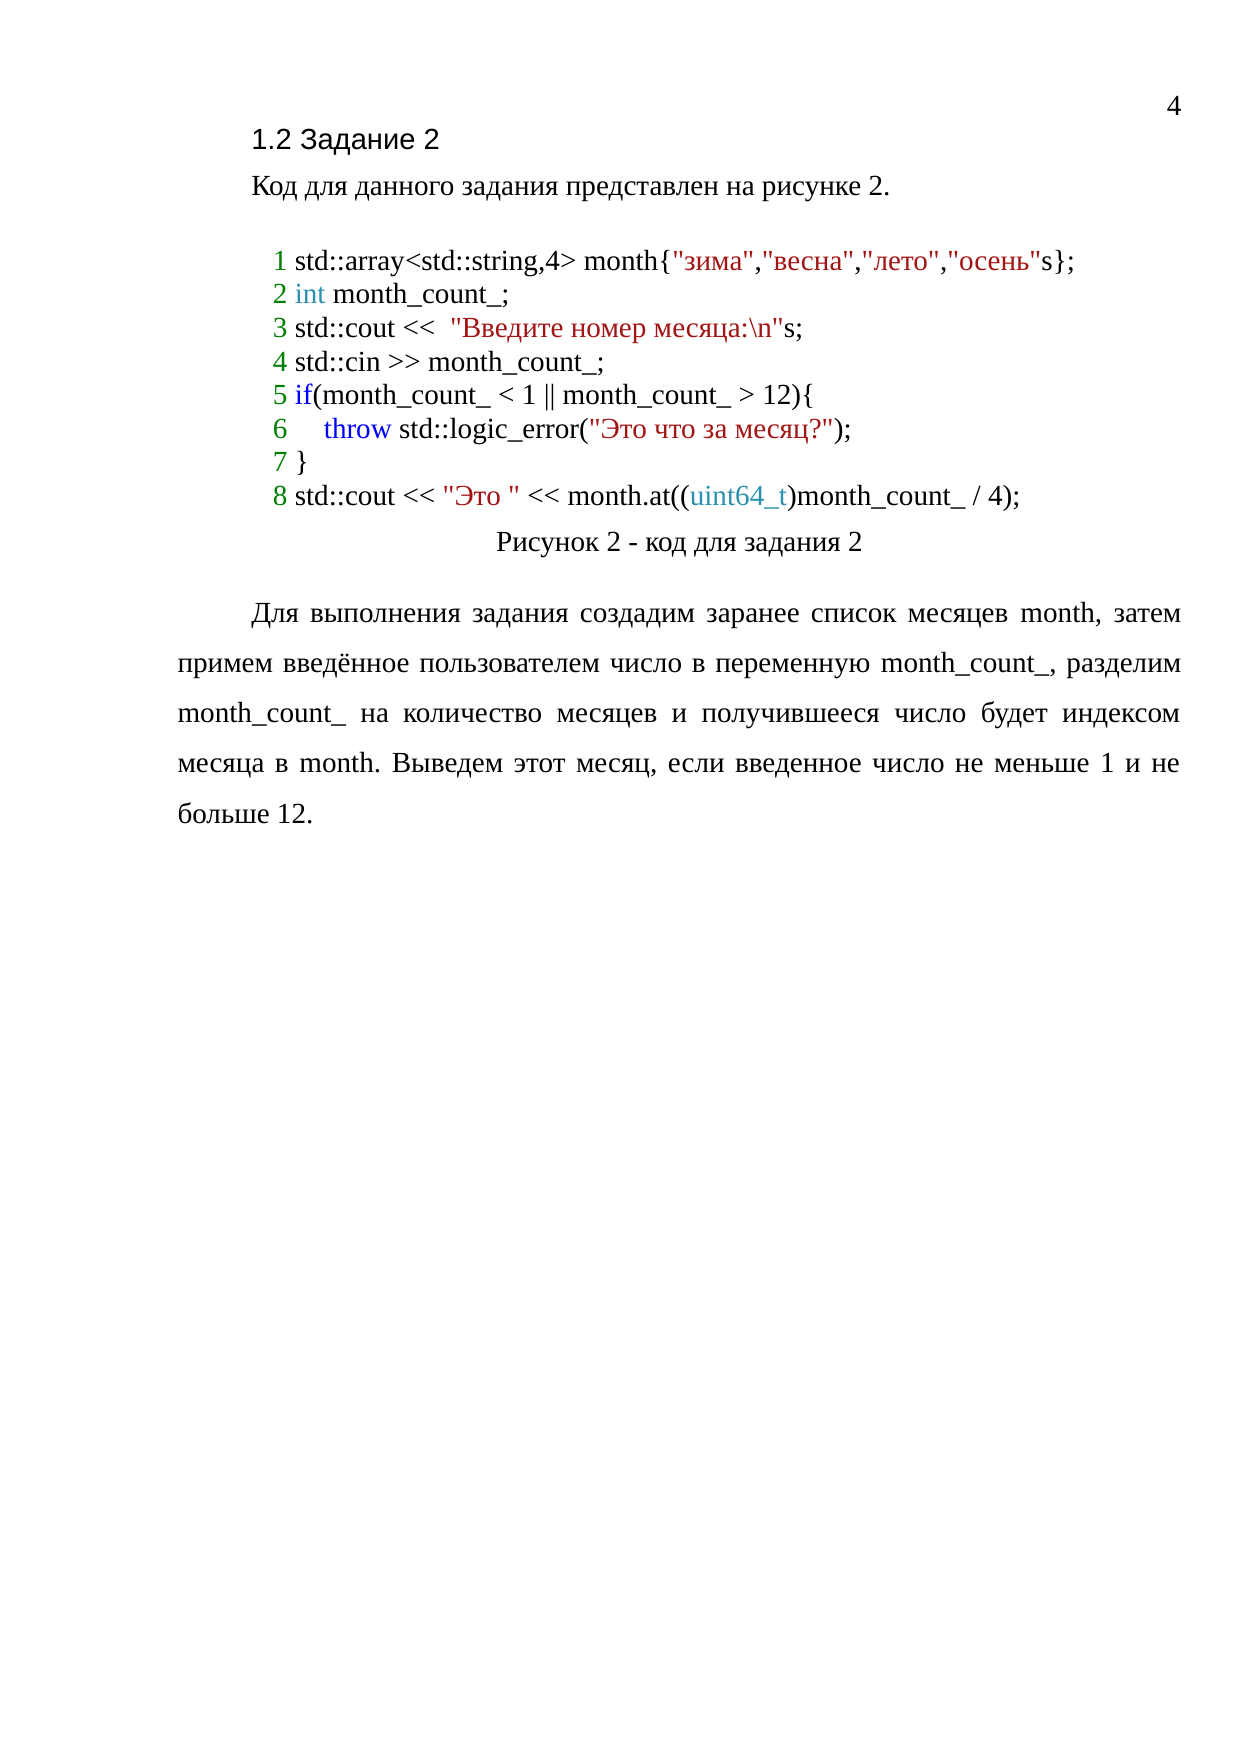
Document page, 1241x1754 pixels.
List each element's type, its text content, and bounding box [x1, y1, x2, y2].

text 5 if(month_count_ < 1 || month_count_ > 12){ [273, 377, 1086, 411]
text 6 throw std::logic_error("Это что за месяц?"); [273, 411, 1086, 444]
text 4 std::cin >> month_count_; [273, 344, 1086, 377]
text 1 std::array<std::string,4> month{"зима","весна","лето","осень"s}; [273, 243, 1086, 277]
text 3 std::cout << "Введите номер месяца:\n"s; [273, 310, 1086, 344]
text Код для данного задания представлен на рисунке 2. [177, 168, 1181, 202]
text 8 std::cout << "Это " << month.at((uint64_t)month_count_ / 4); [273, 478, 1086, 511]
text Для выполнения задания создадим заранее список месяцев month, затем примем введённое пользователем число в переменную month_count_, разделим month_count_ на количество месяцев и получившееся число будет индексом месяца в month. Выведем этот месяц, если введенное число не меньше 1 и не больше 12. [177, 595, 1181, 829]
subtitle Задание 2 [251, 122, 1181, 156]
text Рисунок 2 - код для задания 2 [273, 524, 1086, 557]
text 2 int month_count_; [273, 277, 1086, 310]
text 7 } [273, 444, 1086, 478]
